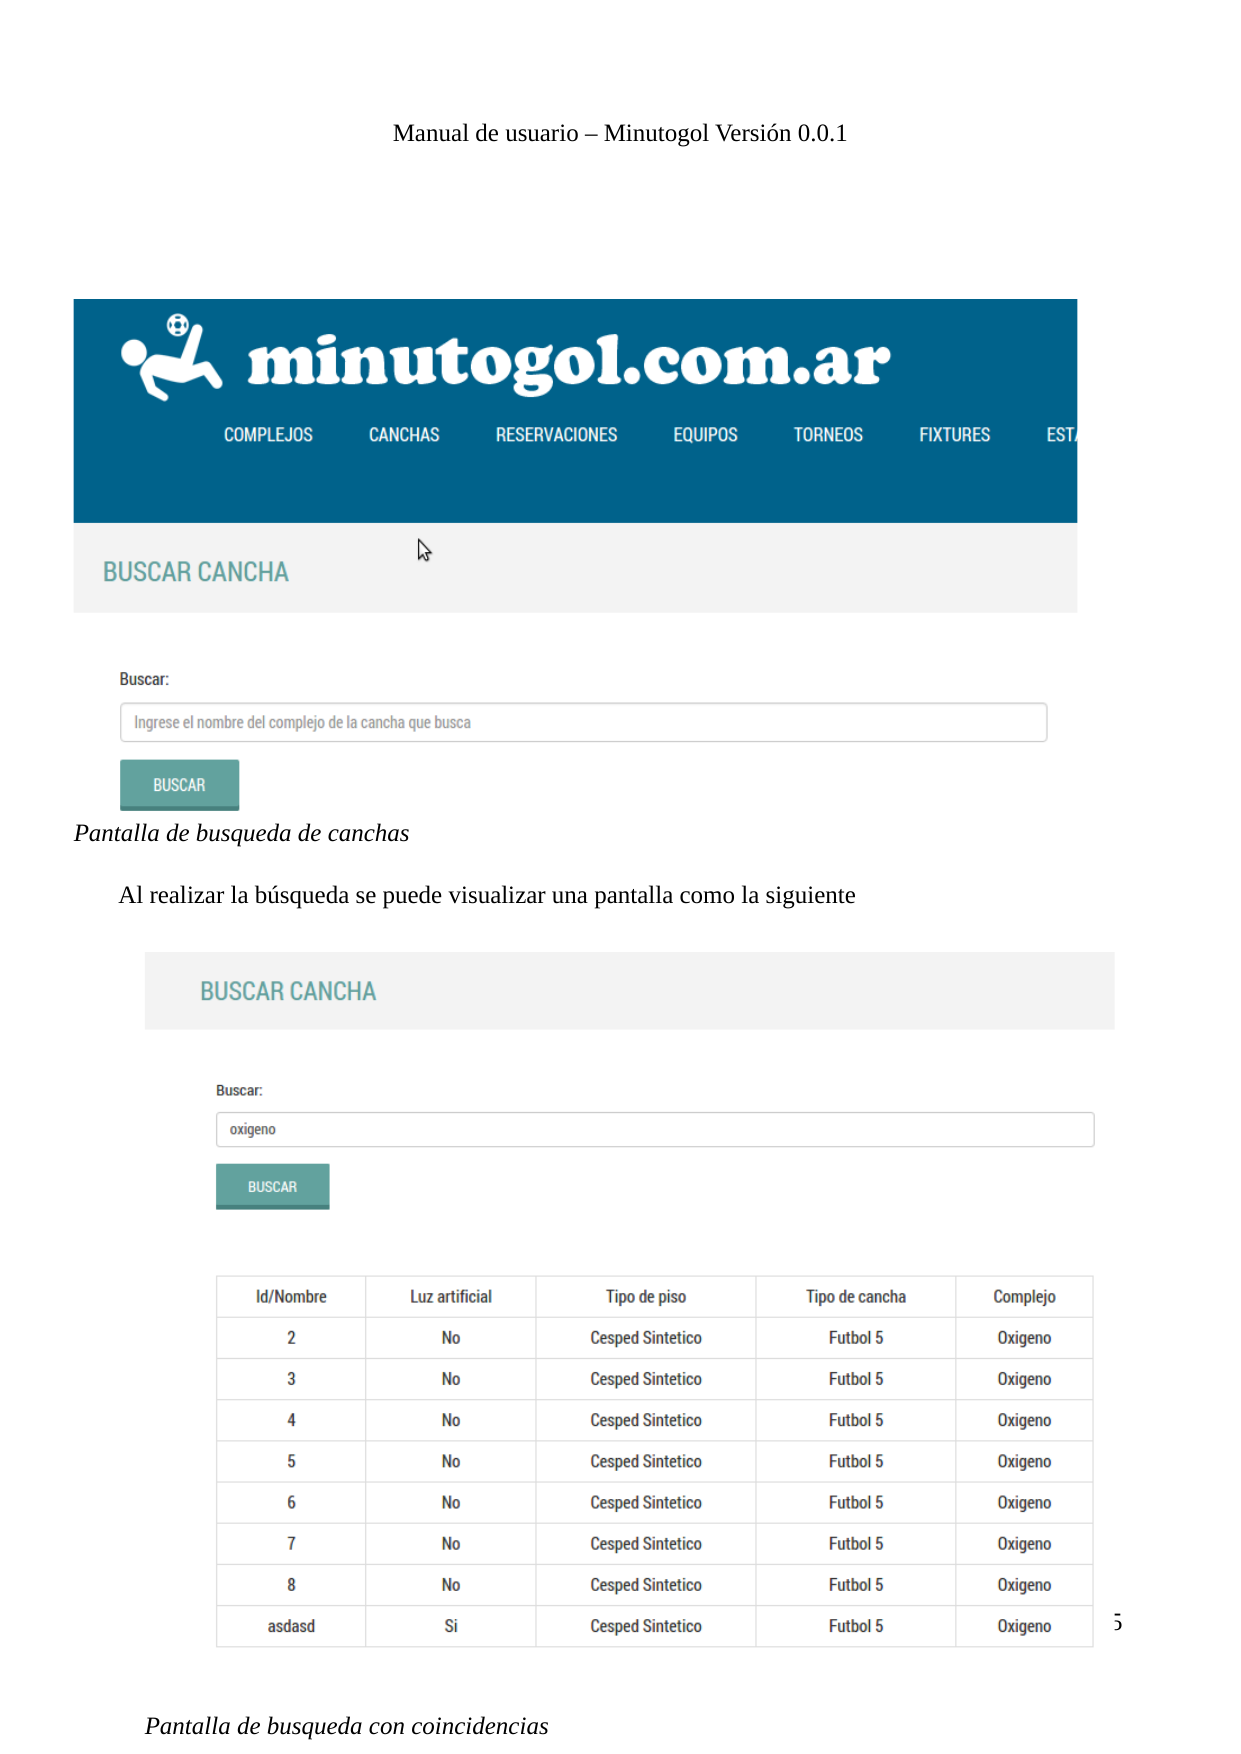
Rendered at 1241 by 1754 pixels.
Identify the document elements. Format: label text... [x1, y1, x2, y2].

picture [73, 523, 1078, 818]
picture [248, 347, 387, 384]
picture [794, 367, 810, 384]
picture [285, 428, 312, 441]
picture [724, 347, 790, 384]
picture [401, 428, 439, 441]
picture [921, 428, 941, 441]
picture [814, 347, 851, 384]
picture [609, 428, 617, 441]
picture [144, 952, 1115, 1711]
picture [225, 428, 284, 441]
picture [514, 345, 552, 397]
picture [624, 367, 640, 384]
picture [555, 428, 607, 441]
picture [795, 428, 803, 441]
picture [471, 347, 511, 384]
picture [370, 428, 398, 441]
picture [516, 428, 553, 441]
picture [1048, 428, 1056, 441]
text Al realizar la búsqueda se puede visualizar una pantalla como la siguiente [118, 880, 1122, 909]
picture [497, 428, 515, 441]
picture [982, 435, 990, 441]
picture [122, 324, 222, 401]
text Pantalla de busqueda de canchas [73, 299, 1167, 847]
picture [645, 347, 679, 384]
picture [317, 335, 335, 345]
picture [803, 428, 833, 441]
picture [982, 428, 990, 435]
picture [597, 335, 621, 384]
picture [944, 428, 981, 441]
picture [675, 428, 737, 442]
text Pantalla de busqueda con coincidencias [144, 1711, 1114, 1739]
picture [390, 347, 436, 384]
picture [1057, 428, 1074, 441]
picture [435, 338, 468, 384]
picture [854, 347, 891, 384]
picture [682, 347, 721, 384]
picture [167, 314, 188, 336]
picture [555, 347, 594, 384]
picture [836, 428, 863, 441]
